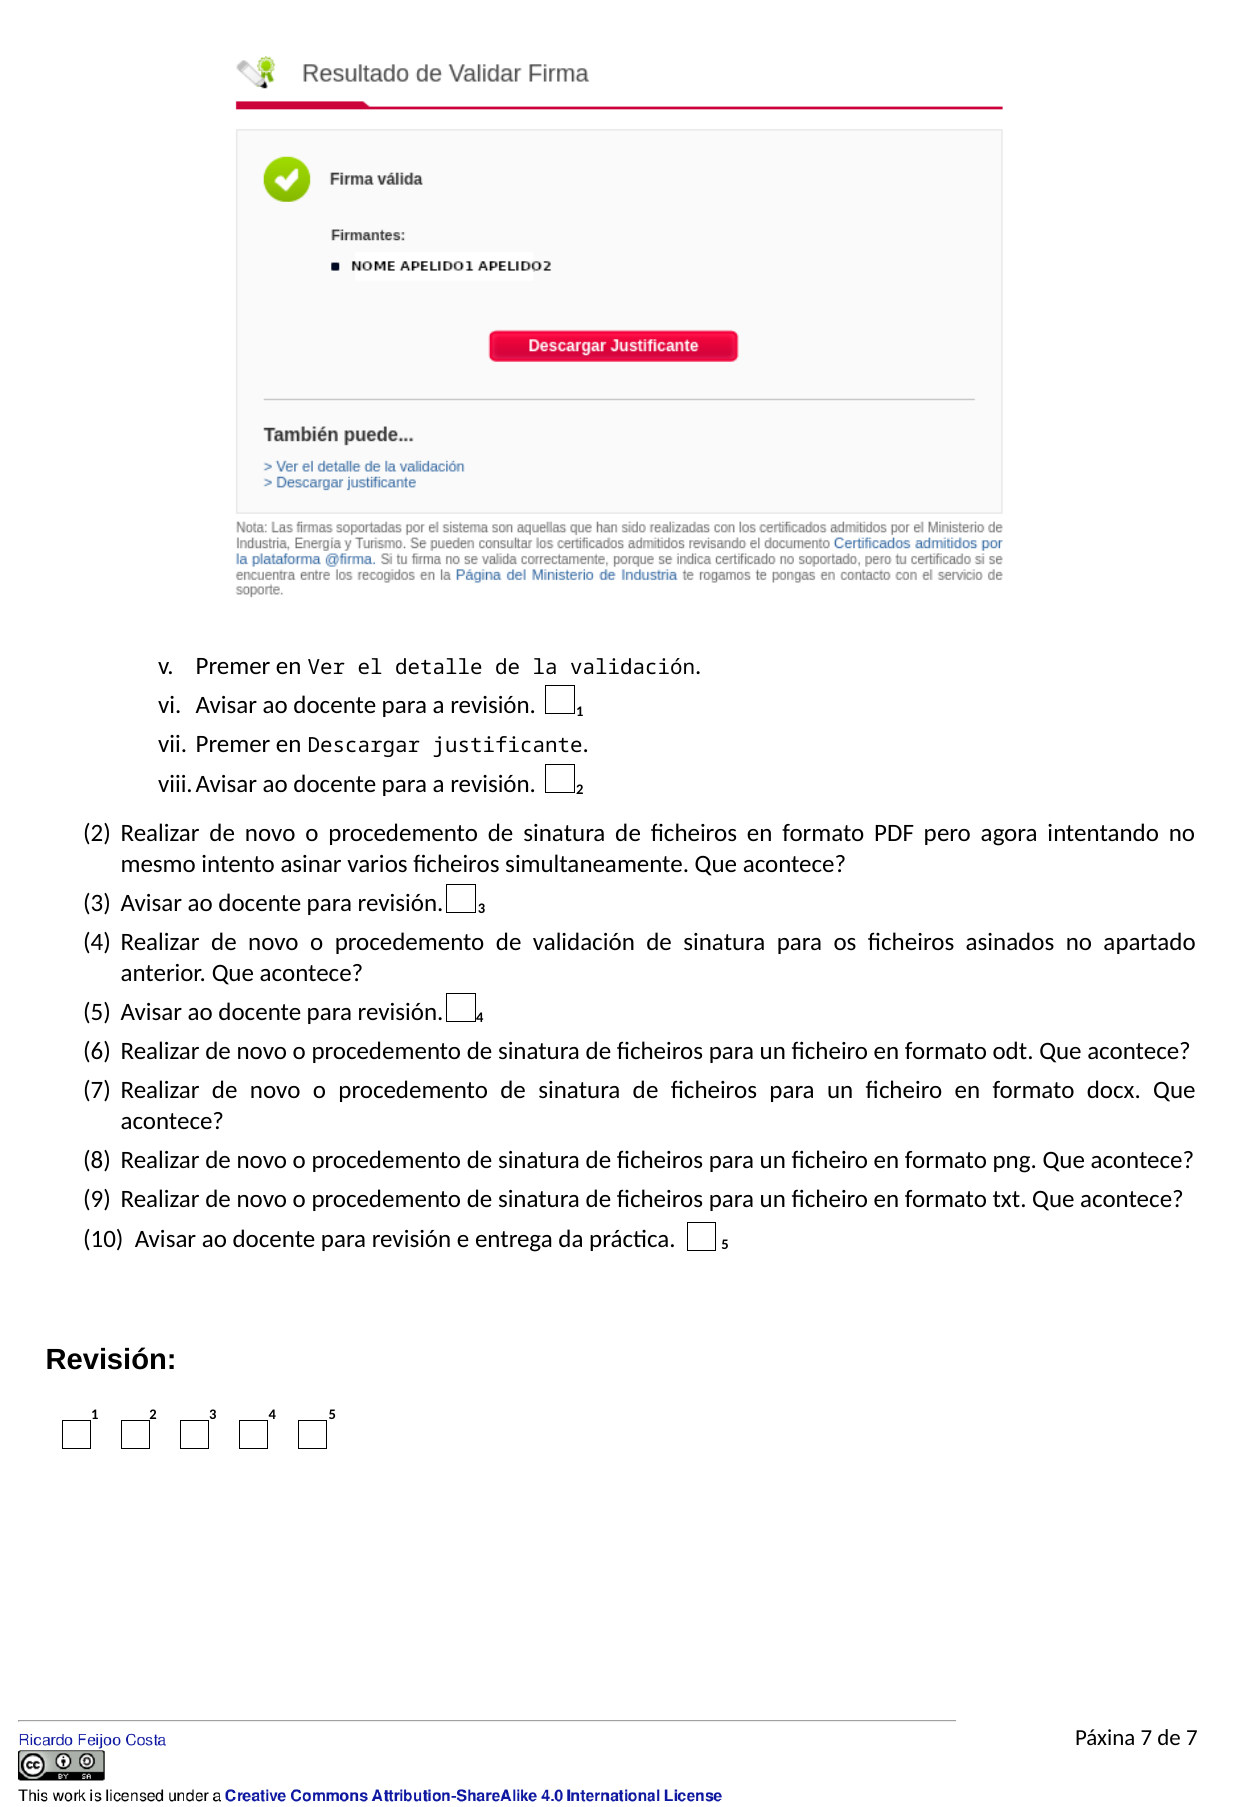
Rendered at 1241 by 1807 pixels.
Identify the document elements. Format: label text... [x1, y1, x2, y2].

subtitle Revisión: [45, 1342, 1197, 1376]
list Realizar de novo o procedemento de validación de sinatura para os ficheiros asinados no apartado anterior. Que acontece? [83, 926, 1197, 987]
list Realizar de novo o procedemento de sinatura de ficheiros para un ficheiro en formato txt. Que acontece? [83, 1184, 1197, 1214]
list Realizar de novo o procedemento de sinatura de ficheiros para un ficheiro en formato odt. Que acontece? [83, 1035, 1197, 1066]
list Premer en Descargar justificante. [158, 728, 1197, 759]
list Realizar de novo o procedemento de sinatura de ficheiros para un ficheiro en formato png. Que acontece? [83, 1144, 1197, 1175]
list Avisar ao docente para revisión. 4 [83, 996, 1197, 1027]
text 1 2 3 4 5 [45, 1393, 1197, 1423]
list Realizar de novo o procedemento de sinatura de ficheiros para un ficheiro en formato docx. Que acontece? [83, 1074, 1197, 1136]
list Avisar ao docente para revisión e entrega da práctica. 5 [83, 1223, 1197, 1253]
list Avisar ao docente para a revisión. 2 [158, 768, 1197, 798]
picture [223, 47, 1019, 625]
picture [8, 1715, 957, 1806]
list Avisar ao docente para revisión. 3 [83, 887, 1197, 917]
list Avisar ao docente para a revisión. 1 [158, 689, 1197, 720]
list Realizar de novo o procedemento de sinatura de ficheiros en formato PDF pero agora intentando no mesmo intento asinar varios ficheiros simultaneamente. Que acontece? [83, 817, 1197, 878]
list Premer en Ver el detalle de la validación. [158, 650, 1197, 680]
